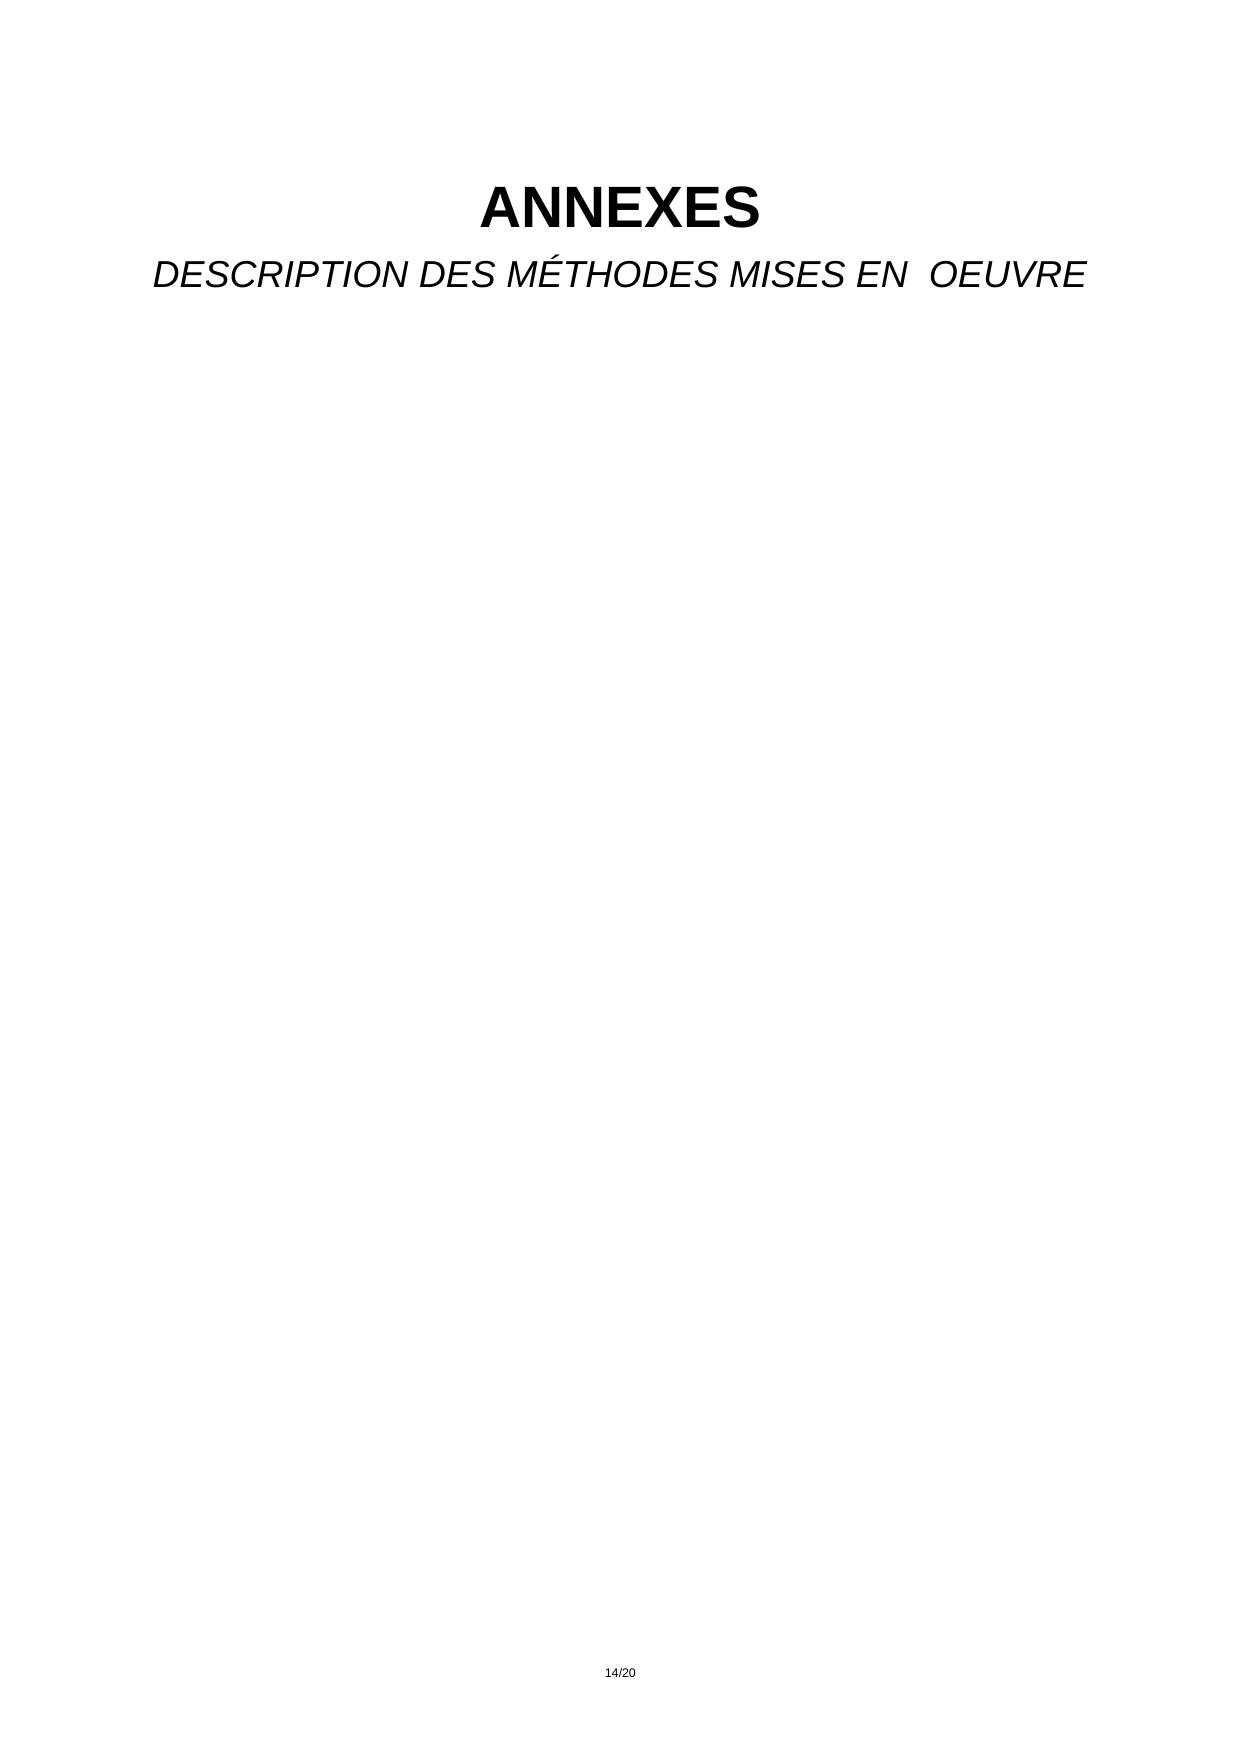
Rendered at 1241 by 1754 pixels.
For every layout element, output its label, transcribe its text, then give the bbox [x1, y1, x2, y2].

title ANNEXES [148, 173, 1092, 240]
text DESCRIPTION DES MÉTHODES MISES EN OEUVRE [148, 252, 1092, 295]
